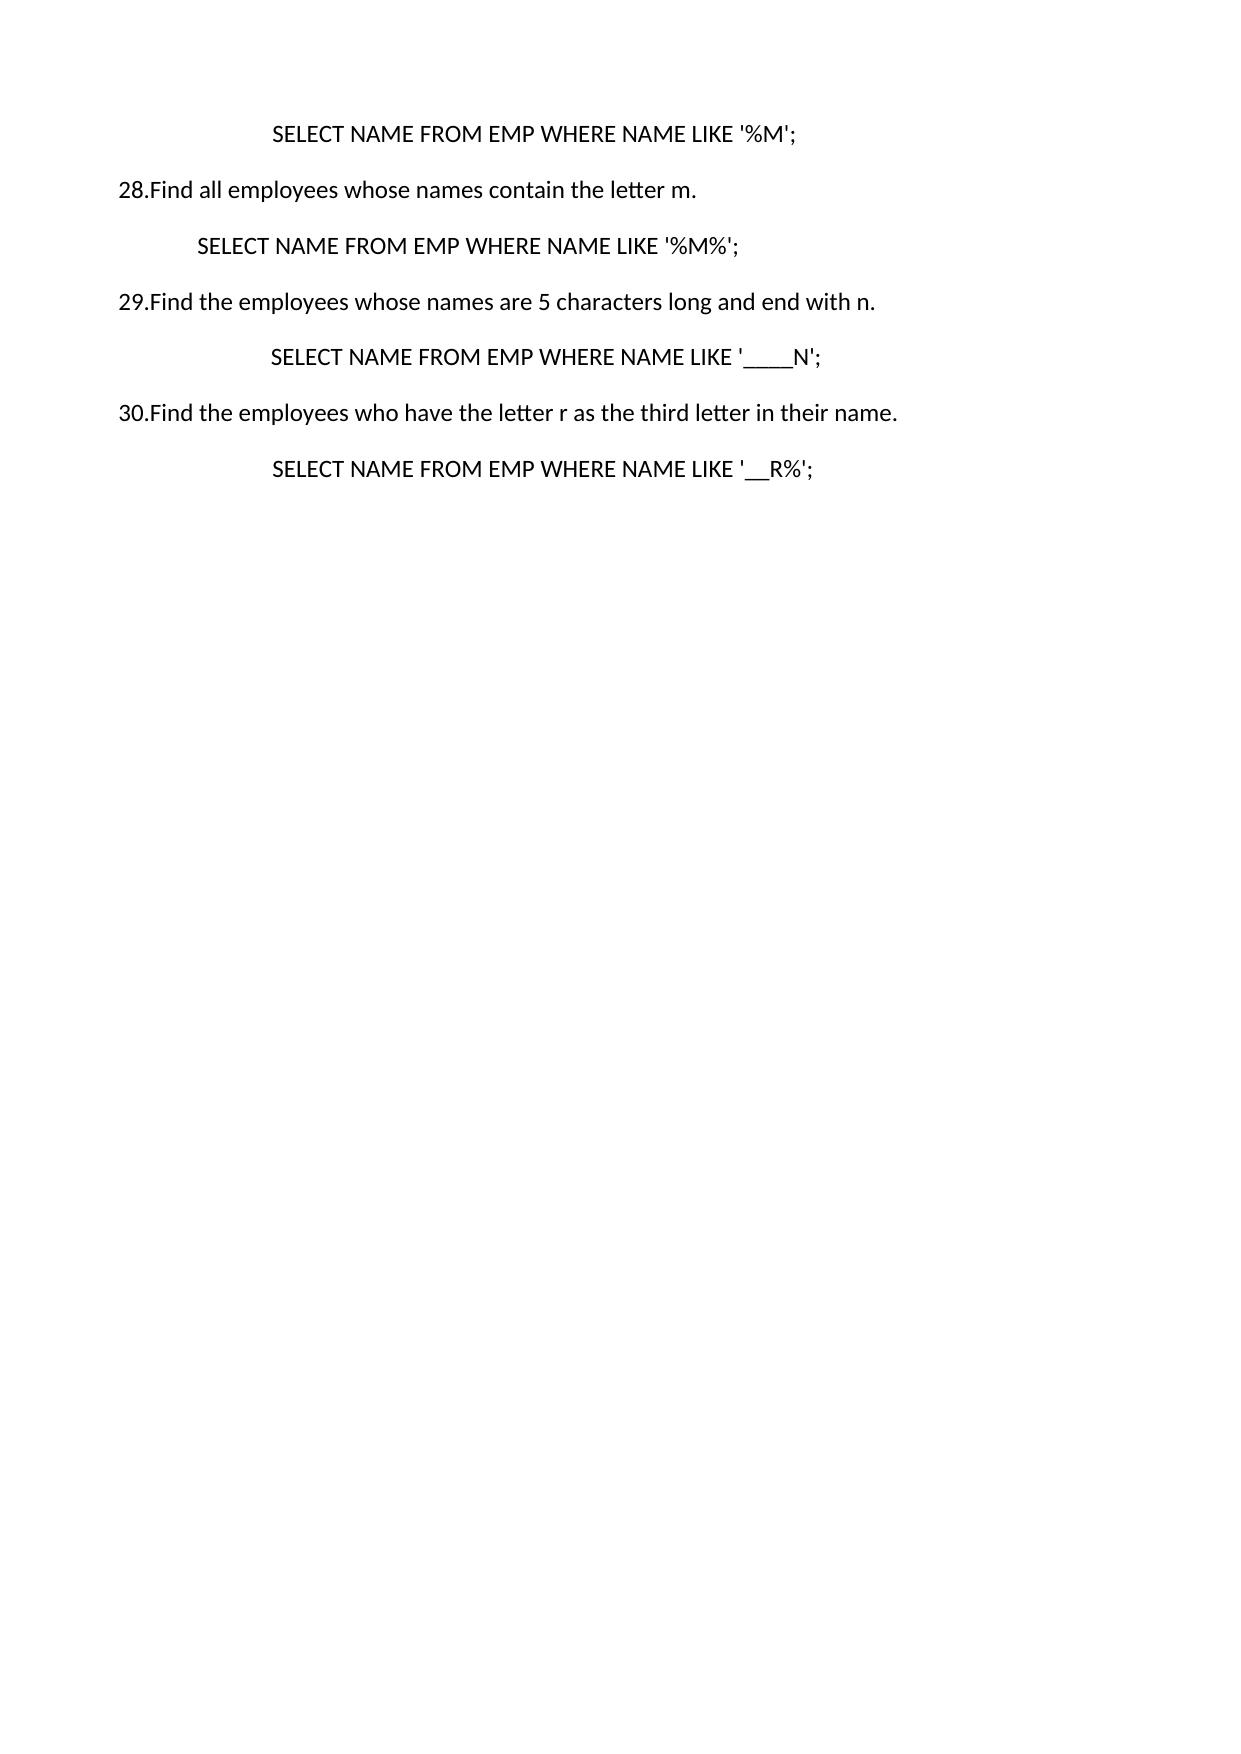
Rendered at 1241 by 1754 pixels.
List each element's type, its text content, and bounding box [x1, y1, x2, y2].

text 30.Find the employees who have the letter r as the third letter in their name. [118, 397, 1122, 428]
text SELECT NAME FROM EMP WHERE NAME LIKE '__R%'; [193, 453, 1122, 484]
text 28.Find all employees whose names contain the letter m. [118, 174, 1122, 204]
text SELECT NAME FROM EMP WHERE NAME LIKE '%M'; [193, 118, 1122, 149]
text 29.Find the employees whose names are 5 characters long and end with n. [118, 286, 1122, 316]
text SELECT NAME FROM EMP WHERE NAME LIKE '____N'; [118, 341, 1122, 372]
text SELECT NAME FROM EMP WHERE NAME LIKE '%M%'; [118, 230, 1122, 260]
